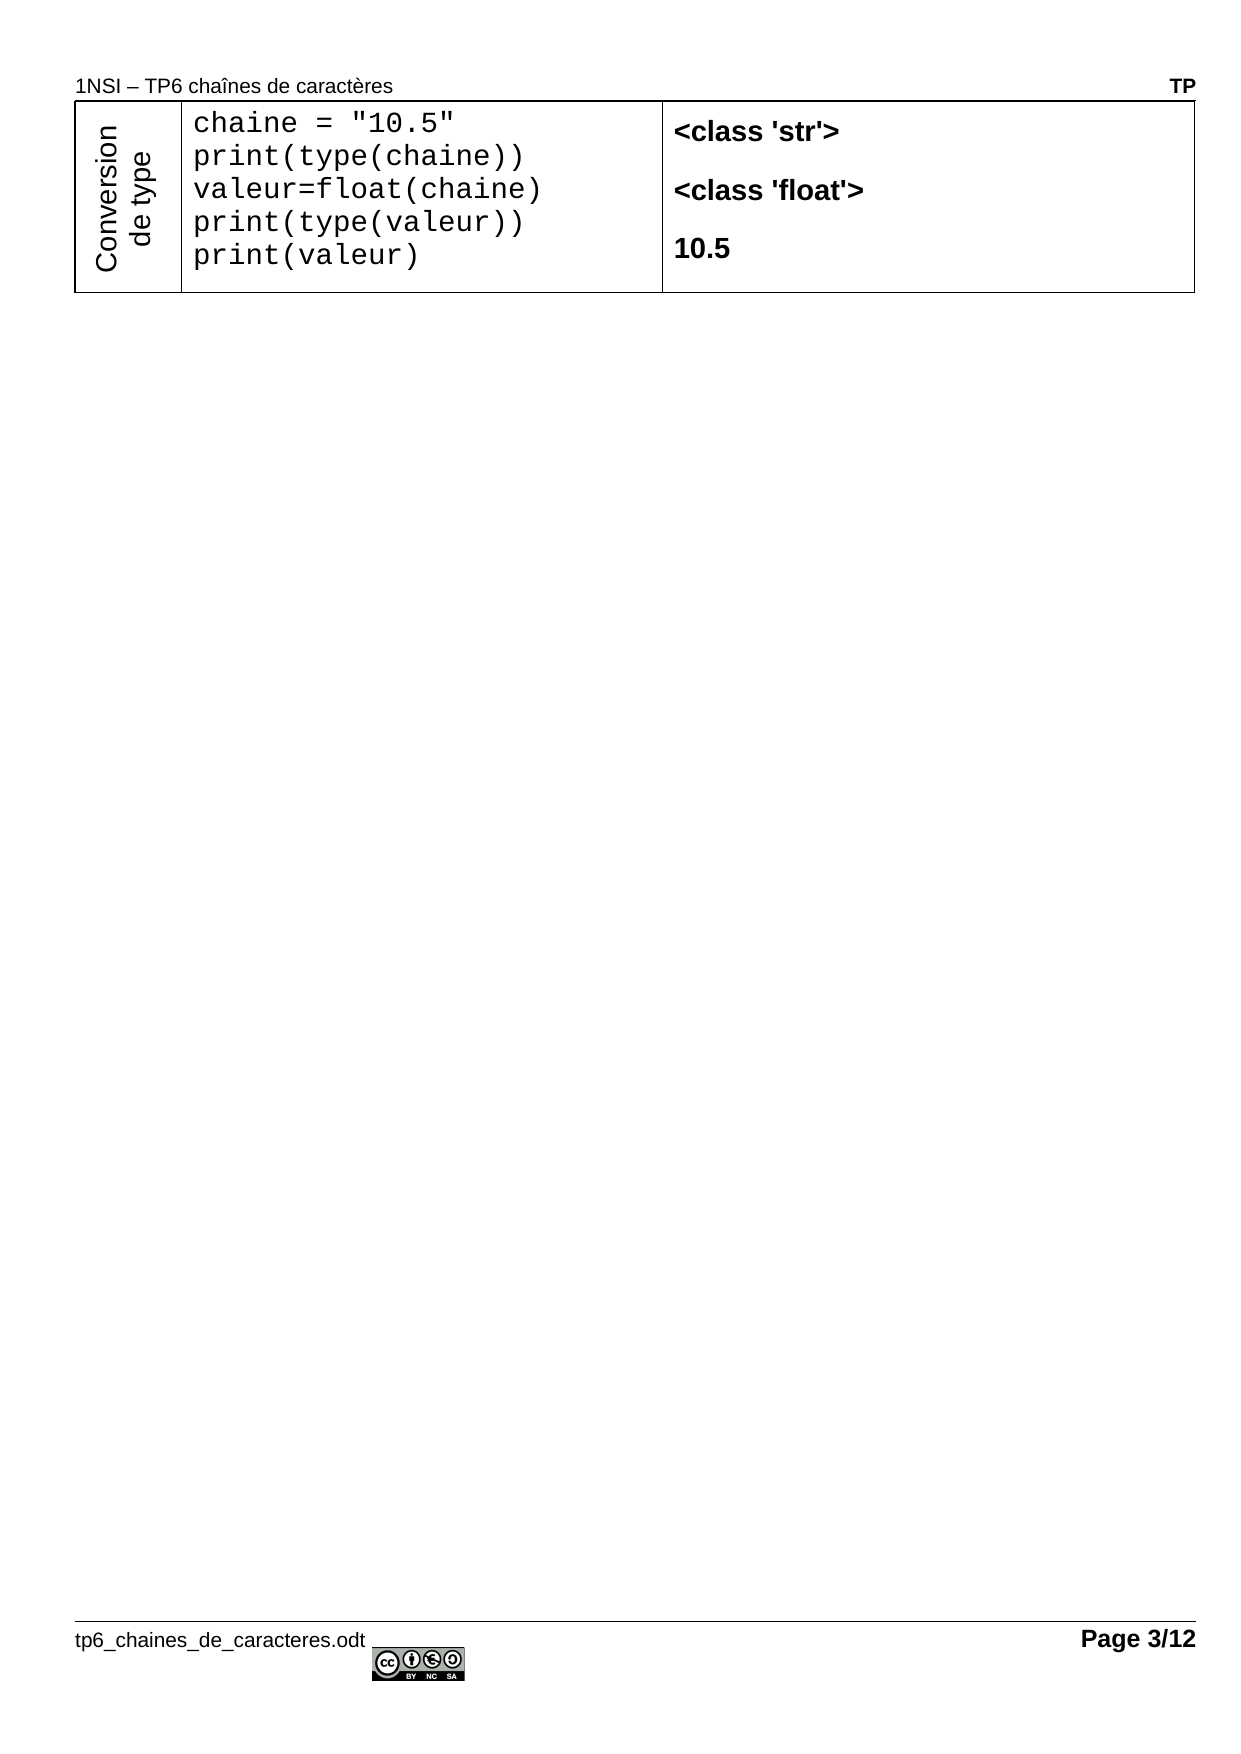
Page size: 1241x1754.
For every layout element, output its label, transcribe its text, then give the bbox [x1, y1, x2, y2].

table_cell Conversion de type [76, 102, 181, 292]
table_cell chaine = "10.5" print(type(chaine)) valeur=float(chaine) print(type(valeur)) print(valeur) [182, 102, 662, 292]
table_cell <class 'str'> <class 'float'> 10.5 [663, 102, 1194, 292]
picture [372, 1647, 465, 1681]
